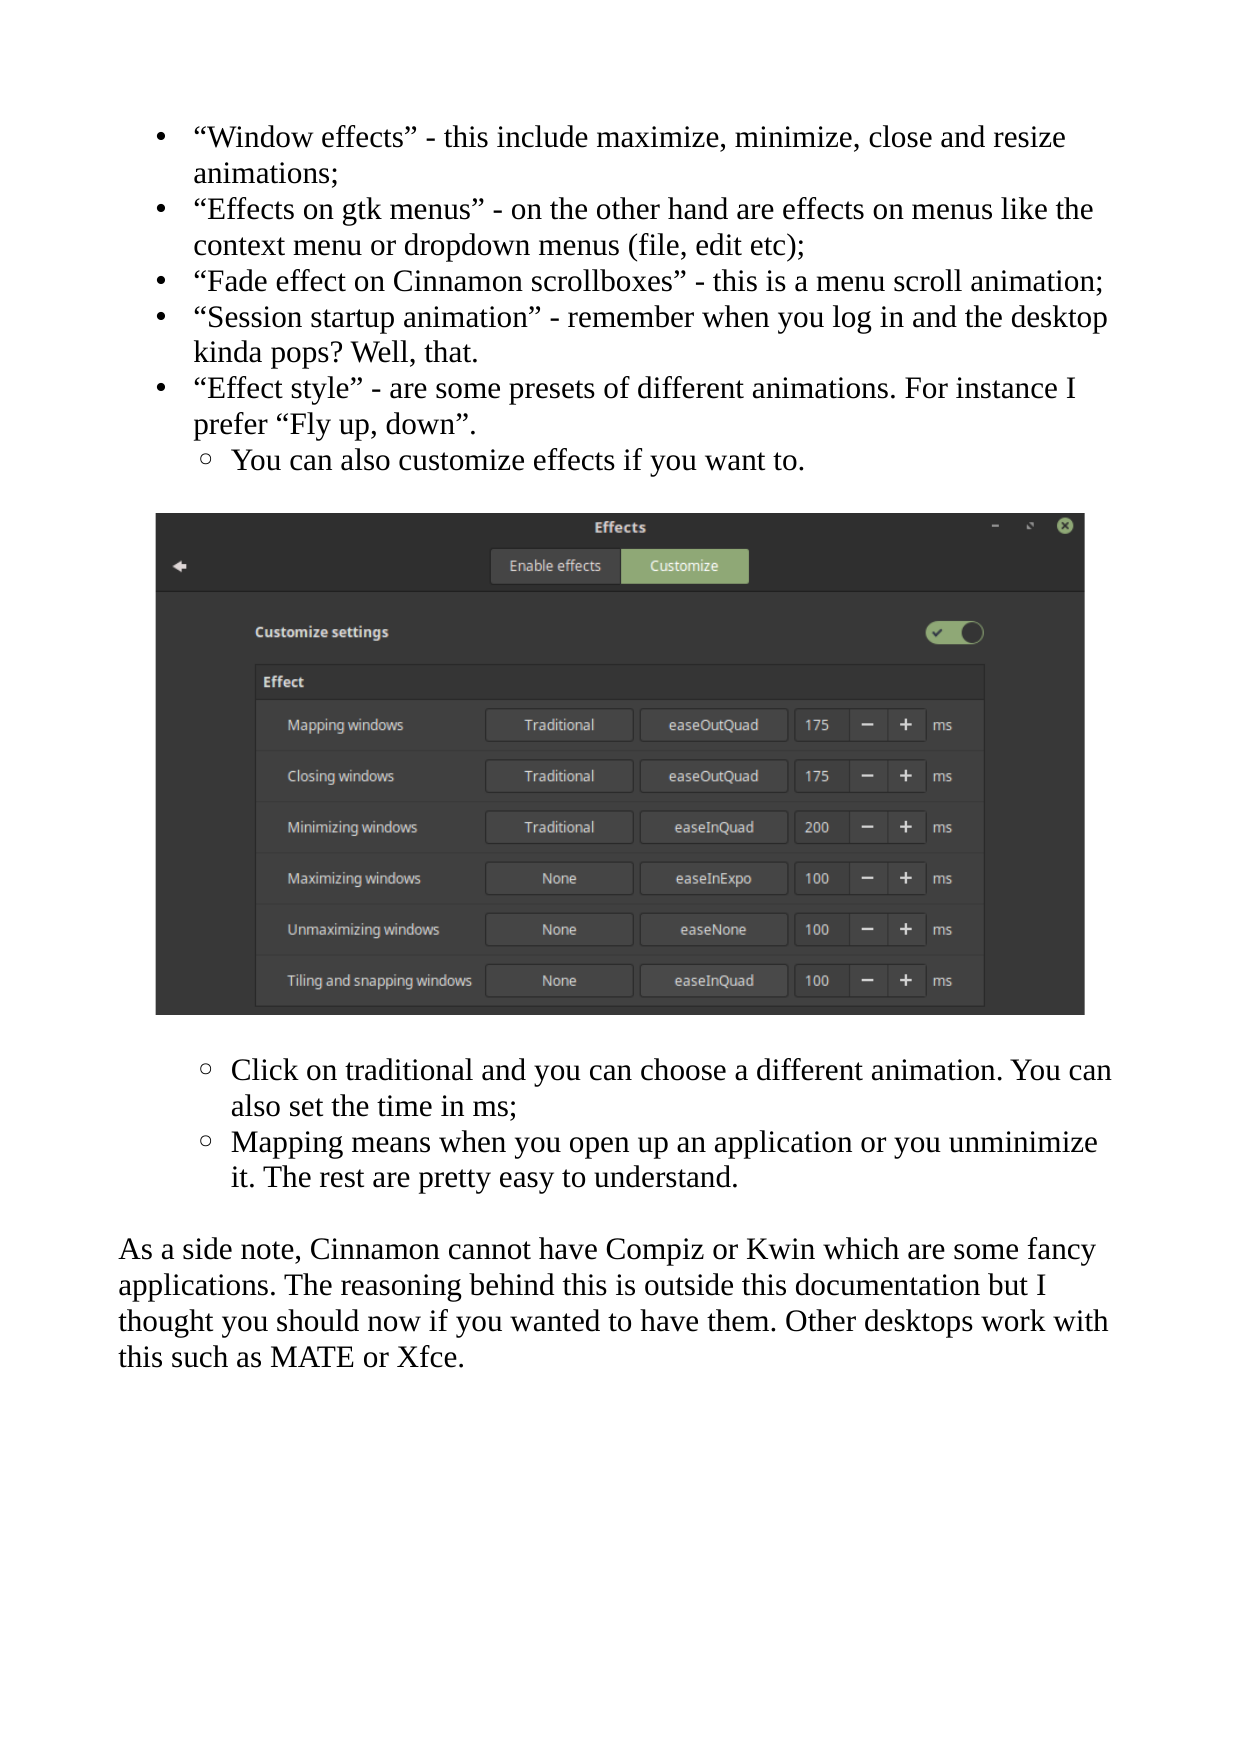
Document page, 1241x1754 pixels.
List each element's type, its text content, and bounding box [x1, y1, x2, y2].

list Click on traditional and you can choose a different animation. You can also set the time in ms; [193, 1051, 1122, 1123]
list “Fade effect on Cinnamon scrollboxes” - this is a menu scroll animation; [156, 262, 1122, 298]
list “Session startup animation” - remember when you log in and the desktop kinda pops? Well, that. [156, 298, 1122, 370]
list “Window effects” - this include maximize, minimize, close and resize animations; [156, 118, 1122, 190]
picture [155, 513, 1085, 1015]
list You can also customize effects if you want to. [193, 442, 1122, 477]
text As a side note, Cinnamon cannot have Compiz or Kwin which are some fancy applications. The reasoning behind this is outside this documentation but I thought you should now if you wanted to have them. Other desktops work with this such as MATE or Xfce. [118, 1231, 1122, 1374]
list “Effects on gtk menus” - on the other hand are effects on menus like the context menu or dropdown menus (file, edit etc); [156, 190, 1122, 262]
list “Effect style” - are some presets of different animations. For instance I prefer “Fly up, down”. [156, 370, 1122, 442]
list Mapping means when you open up an application or you unminimize it. The rest are pretty easy to understand. [193, 1123, 1122, 1195]
